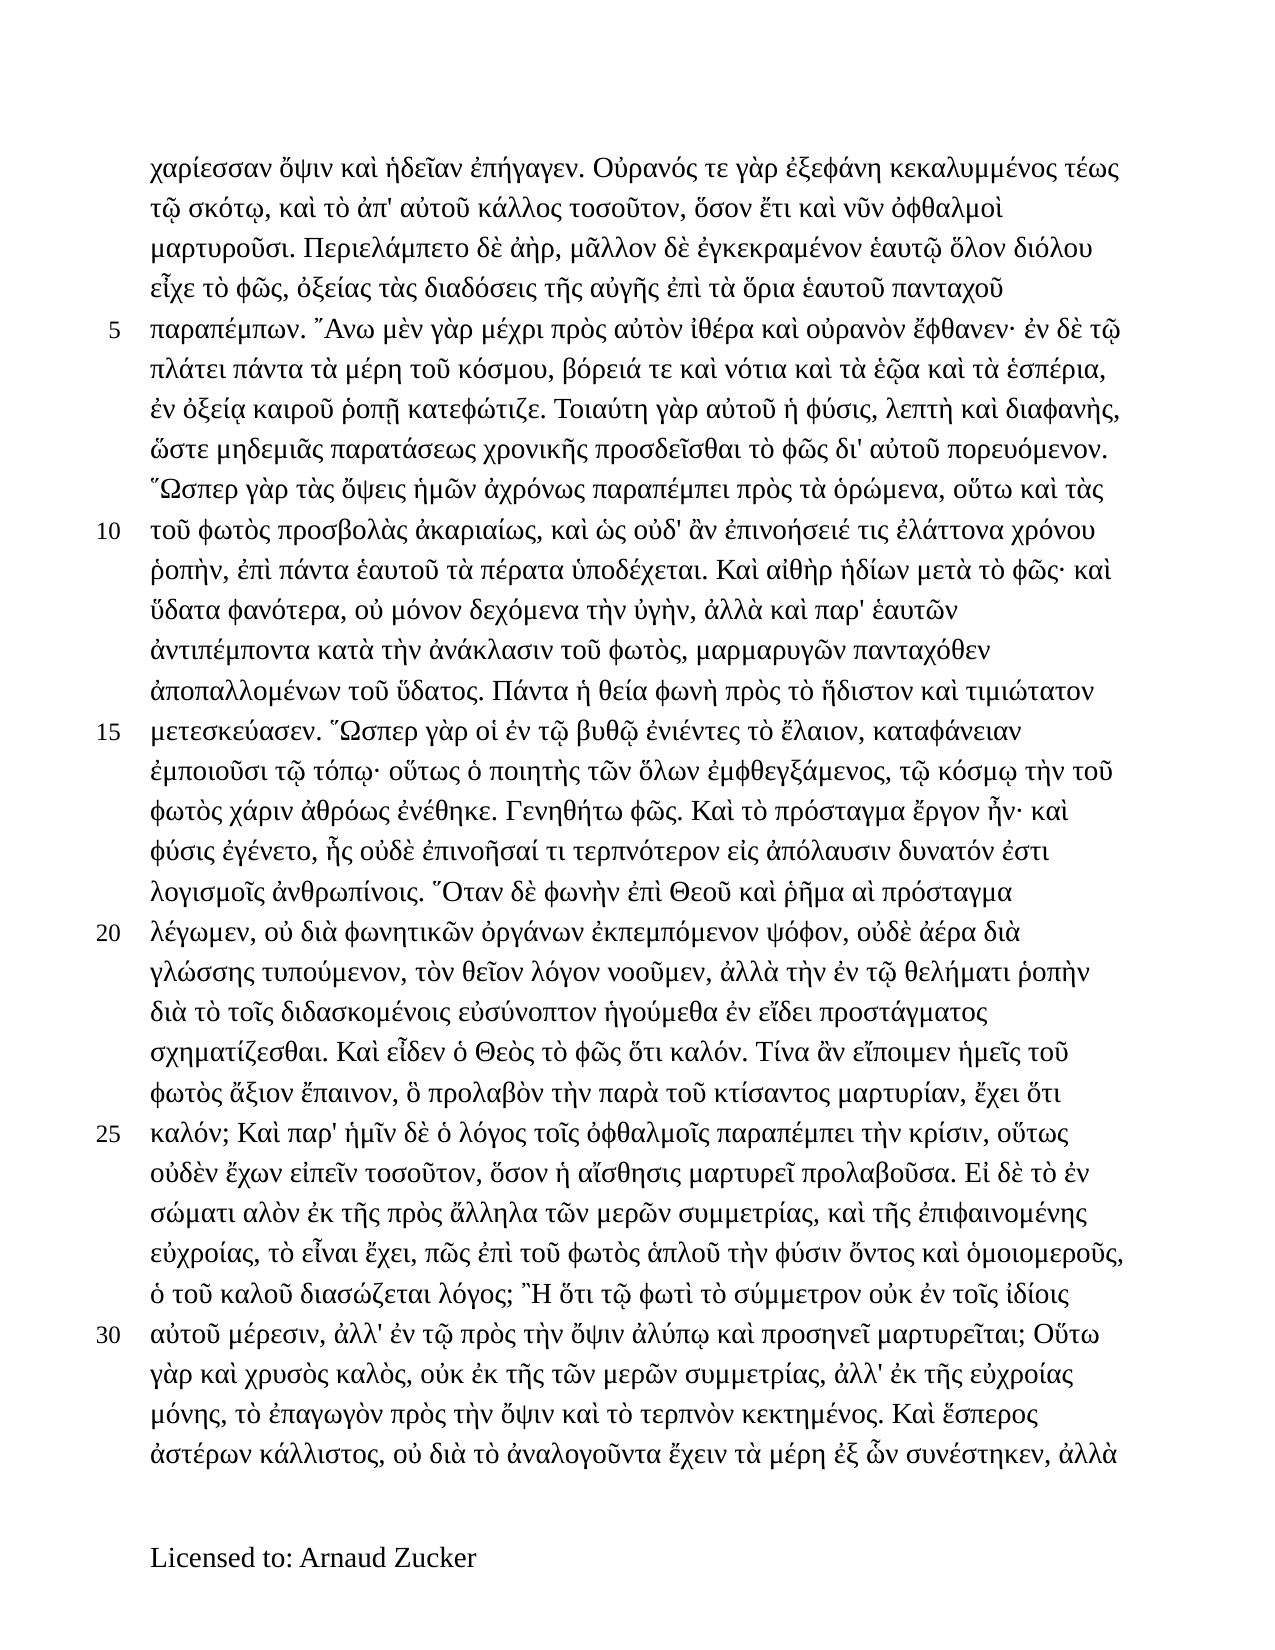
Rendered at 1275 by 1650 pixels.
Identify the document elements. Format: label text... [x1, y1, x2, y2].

text χαρίεσσαν ὄψιν καὶ ἡδεῖαν ἐπήγαγεν. Οὐρανός τε γὰρ ἐξεϕάνη κεκαλυμμένος τέως τῷ σκότῳ, καὶ τὸ ἀπ' αὐτοῦ κάλλος τοσοῦτον, ὅσον ἔτι καὶ νῦν ὀϕθαλμοὶ μαρτυροῦσι. Περιελάμπετο δὲ ἀὴρ, μᾶλλον δὲ ἐγκεκραμένον ἑαυτῷ ὅλον διόλου εἶχε τὸ ϕῶς, ὀξείας τὰς διαδόσεις τῆς αὐγῆς ἐπὶ τὰ ὅρια ἑαυτοῦ πανταχοῦ παραπέμπων. ῎Ανω μὲν γὰρ μέχρι πρὸς αὐτὸν ἰθέρα καὶ οὐρανὸν ἔϕθανεν· ἐν δὲ τῷ πλάτει πάντα τὰ μέρη τοῦ κόσμου, βόρειά τε καὶ νότια καὶ τὰ ἑῷα καὶ τὰ ἑσπέρια, ἐν ὀξείᾳ καιροῦ ῥοπῇ κατεϕώτιζε. Τοιαύτη γὰρ αὐτοῦ ἡ ϕύσις, λεπτὴ καὶ διαϕανὴς, ὥστε μηδεμιᾶς παρατάσεως χρονικῆς προσδεῖσθαι τὸ ϕῶς δι' αὐτοῦ πορευόμενον. ῞Ωσπερ γὰρ τὰς ὄψεις ἡμῶν ἀχρόνως παραπέμπει πρὸς τὰ ὁρώμενα, οὕτω καὶ τὰς τοῦ ϕωτὸς προσβολὰς ἀκαριαίως, καὶ ὡς οὐδ' ἂν ἐπινοήσειέ τις ἐλάττονα χρόνου ῥοπὴν, ἐπὶ πάντα ἑαυτοῦ τὰ πέρατα ὑποδέχεται. Καὶ αἰθὴρ ἡδίων μετὰ τὸ ϕῶς· καὶ ὕδατα ϕανότερα, οὐ μόνον δεχόμενα τὴν ὐγὴν, ἀλλὰ καὶ παρ' ἑαυτῶν ἀντιπέμποντα κατὰ τὴν ἀνάκλασιν τοῦ ϕωτὸς, μαρμαρυγῶν πανταχόθεν ἀποπαλλομένων τοῦ ὕδατος. Πάντα ἡ θεία ϕωνὴ πρὸς τὸ ἥδιστον καὶ τιμιώτατον μετεσκεύασεν. ῞Ωσπερ γὰρ οἱ ἐν τῷ βυθῷ ἐνιέντες τὸ ἔλαιον, καταϕάνειαν ἐμποιοῦσι τῷ τόπῳ· οὕτως ὁ ποιητὴς τῶν ὅλων ἐμϕθεγξάμενος, τῷ κόσμῳ τὴν τοῦ ϕωτὸς χάριν ἀθρόως ἐνέθηκε. Γενηθήτω ϕῶς. Καὶ τὸ πρόσταγμα ἔργον ἦν· καὶ ϕύσις ἐγένετο, ἧς οὐδὲ ἐπινοῆσαί τι τερπνότερον εἰς ἀπόλαυσιν δυνατόν ἐστι λογισμοῖς ἀνθρωπίνοις. ῞Οταν δὲ ϕωνὴν ἐπὶ Θεοῦ καὶ ῥῆμα αὶ πρόσταγμα λέγωμεν, οὐ διὰ ϕωνητικῶν ὀργάνων ἐκπεμπόμενον ψόϕον, οὐδὲ ἀέρα διὰ γλώσσης τυπούμενον, τὸν θεῖον λόγον νοοῦμεν, ἀλλὰ τὴν ἐν τῷ θελήματι ῥοπὴν διὰ τὸ τοῖς διδασκομένοις εὐσύνοπτον ἡγούμεθα ἐν εἴδει προστάγματος σχηματίζεσθαι. Καὶ εἶδεν ὁ Θεὸς τὸ ϕῶς ὅτι καλόν. Τίνα ἂν εἴποιμεν ἡμεῖς τοῦ ϕωτὸς ἄξιον ἔπαινον, ὃ προλαβὸν τὴν παρὰ τοῦ κτίσαντος μαρτυρίαν, ἔχει ὅτι καλόν; Καὶ παρ' ἡμῖν δὲ ὁ λόγος τοῖς ὀϕθαλμοῖς παραπέμπει τὴν κρίσιν, οὕτως οὐδὲν ἔχων εἰπεῖν τοσοῦτον, ὅσον ἡ αἴσθησις μαρτυρεῖ προλαβοῦσα. Εἰ δὲ τὸ ἐν σώματι αλὸν ἐκ τῆς πρὸς ἄλληλα τῶν μερῶν συμμετρίας, καὶ τῆς ἐπιϕαινομένης εὐχροίας, τὸ εἶναι ἔχει, πῶς ἐπὶ τοῦ ϕωτὸς ἁπλοῦ τὴν ϕύσιν ὄντος καὶ ὁμοιομεροῦς, ὁ τοῦ καλοῦ διασώζεται λόγος; ῍Η ὅτι τῷ ϕωτὶ τὸ σύμμετρον οὐκ ἐν τοῖς ἰδίοις αὐτοῦ μέρεσιν, ἀλλ' ἐν τῷ πρὸς τὴν ὄψιν ἀλύπῳ καὶ προσηνεῖ μαρτυρεῖται; Οὕτω γὰρ καὶ χρυσὸς καλὸς, οὐκ ἐκ τῆς τῶν μερῶν συμμετρίας, ἀλλ' ἐκ τῆς εὐχροίας μόνης, τὸ ἐπαγωγὸν πρὸς τὴν ὄψιν καὶ τὸ τερπνὸν κεκτημένος. Καὶ ἕσπερος ἀστέρων κάλλιστος, οὐ διὰ τὸ ἀναλογοῦντα ἔχειν τὰ μέρη ἐξ ὧν συνέστηκεν, ἀλλὰ [150, 150, 1125, 1470]
